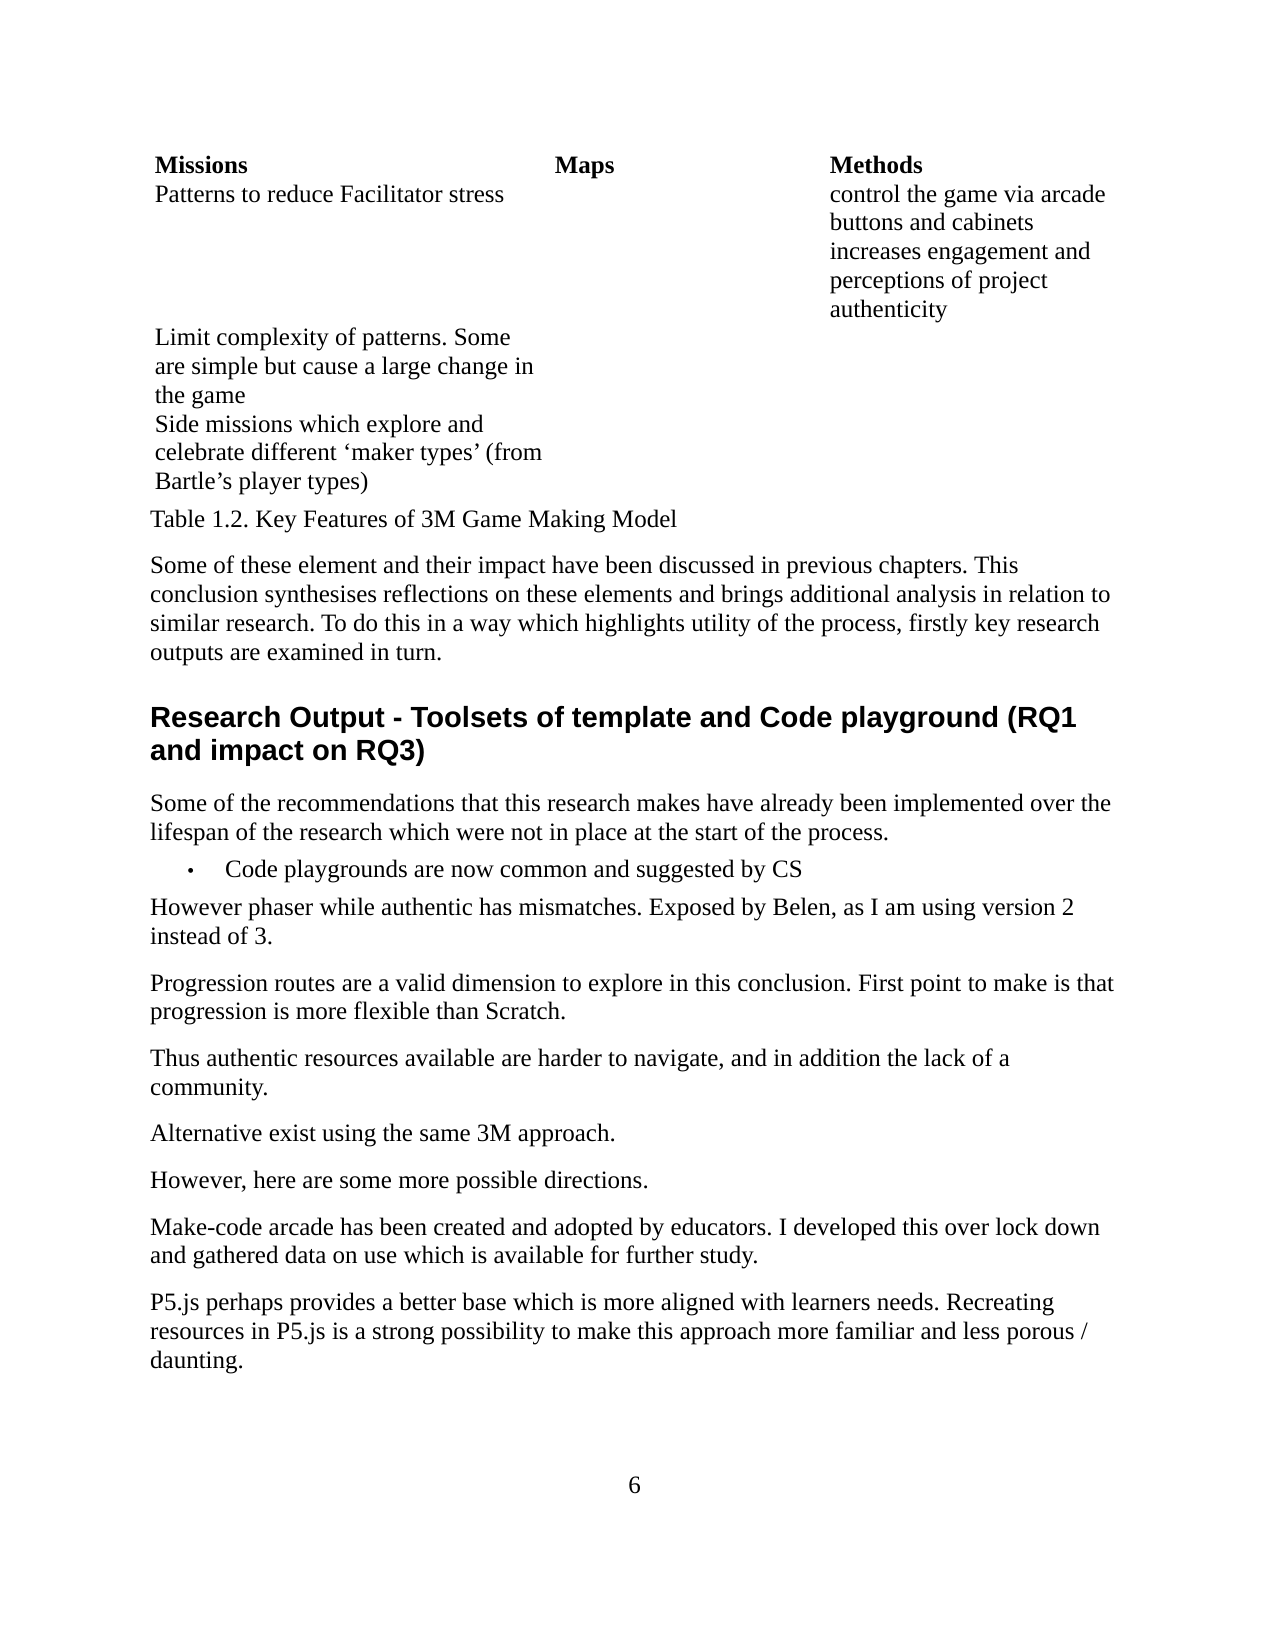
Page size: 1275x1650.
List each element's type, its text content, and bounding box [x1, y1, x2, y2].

table_cell [550, 409, 825, 495]
table_cell [550, 323, 825, 409]
table_cell Limit complexity of patterns. Some are simple but cause a large change in the game [150, 323, 550, 409]
text However phaser while authentic has mismatches. Exposed by Belen, as I am using version 2 instead of 3. [150, 892, 1125, 950]
text Some of these element and their impact have been discussed in previous chapters. This conclusion synthesises reflections on these elements and brings additional analysis in relation to similar research. To do this in a way which highlights utility of the process, firstly key research outputs are examined in turn. [150, 551, 1125, 666]
table_header Missions [150, 150, 550, 179]
table_header Methods [825, 150, 1125, 179]
table_cell [825, 409, 1125, 495]
table_cell Patterns to reduce Facilitator stress [150, 179, 550, 322]
table_cell control the game via arcade buttons and cabinets increases engagement and perceptions of project authenticity [825, 179, 1125, 322]
table_cell Side missions which explore and celebrate different ‘maker types’ (from Bartle’s player types) [150, 409, 550, 495]
text Some of the recommendations that this research makes have already been implemented over the lifespan of the research which were not in place at the start of the process. [150, 788, 1125, 846]
subtitle Research Output - Toolsets of template and Code playground (RQ1 and impact on RQ3) [150, 699, 1125, 767]
text Table 1.2. Key Features of 3M Game Making Model [150, 504, 1125, 533]
list Code playgrounds are now common and suggested by CS [187, 854, 1125, 883]
text Alternative exist using the same 3M approach. [150, 1118, 1125, 1147]
text However, here are some more possible directions. [150, 1165, 1125, 1194]
table_cell [825, 323, 1125, 409]
text Progression routes are a valid dimension to explore in this conclusion. First point to make is that progression is more flexible than Scratch. [150, 968, 1125, 1025]
text Thus authentic resources available are harder to navigate, and in addition the lack of a community. [150, 1043, 1125, 1101]
table_header Maps [550, 150, 825, 179]
table_cell [550, 179, 825, 322]
text P5.js perhaps provides a better base which is more aligned with learners needs. Recreating resources in P5.js is a strong possibility to make this approach more familiar and less porous / daunting. [150, 1287, 1125, 1373]
text Make-code arcade has been created and adopted by educators. I developed this over lock down and gathered data on use which is available for further study. [150, 1212, 1125, 1269]
